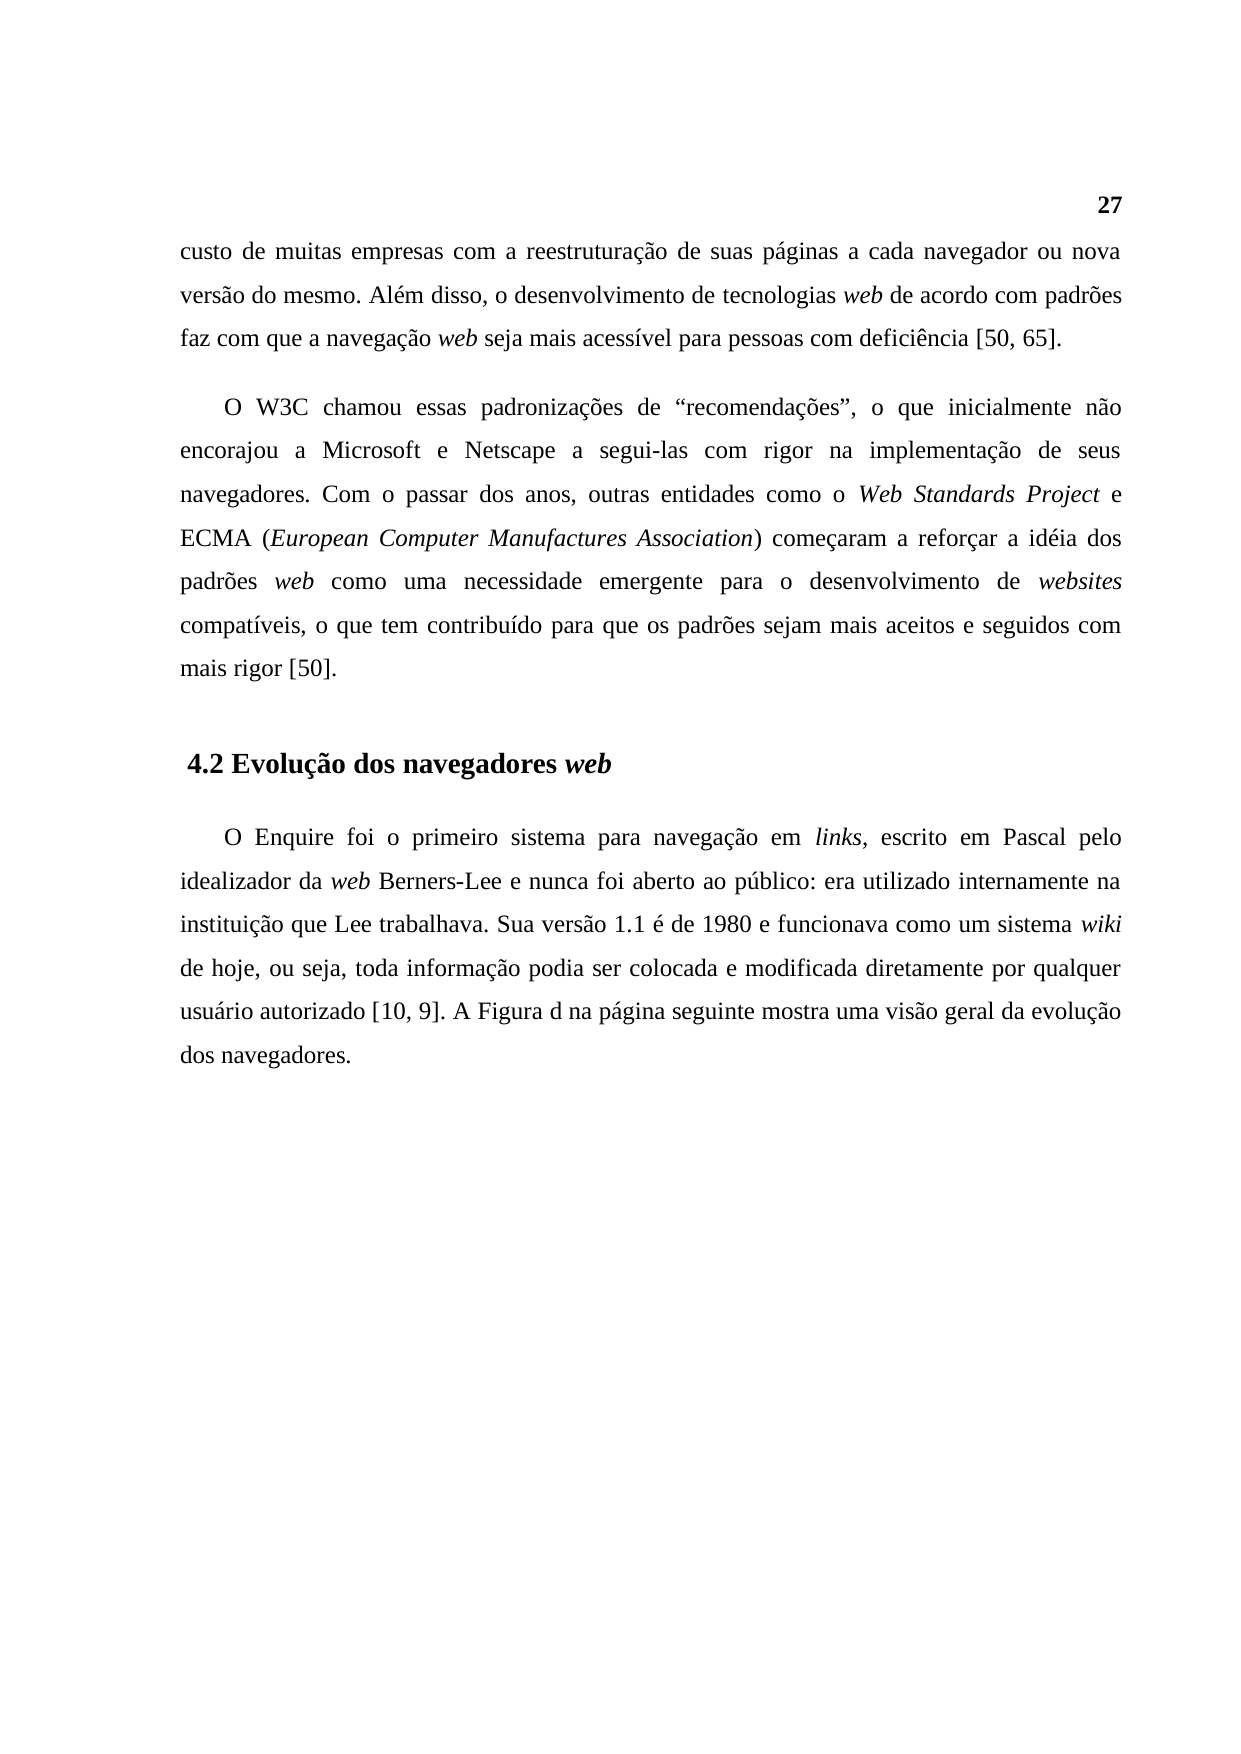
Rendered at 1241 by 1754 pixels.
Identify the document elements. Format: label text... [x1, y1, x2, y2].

text O W3C chamou essas padronizações de “recomendações”, o que inicialmente não encorajou a Microsoft e Netscape a segui-las com rigor na implementação de seus navegadores. Com o passar dos anos, outras entidades como o Web Standards Project e ECMA (European Computer Manufactures Association) começaram a reforçar a idéia dos padrões web como uma necessidade emergente para o desenvolvimento de websites compatíveis, o que tem contribuído para que os padrões sejam mais aceitos e seguidos com mais rigor [50]. [180, 392, 1122, 682]
subtitle Evolução dos navegadores web [180, 747, 1122, 780]
text custo de muitas empresas com a reestruturação de suas páginas a cada navegador ou nova versão do mesmo. Além disso, o desenvolvimento de tecnologias web de acordo com padrões faz com que a navegação web seja mais acessível para pessoas com deficiência [50, 65]. [180, 236, 1122, 352]
text O Enquire foi o primeiro sistema para navegação em links, escrito em Pascal pelo idealizador da web Berners-Lee e nunca foi aberto ao público: era utilizado internamente na instituição que Lee trabalhava. Sua versão 1.1 é de 1980 e funcionava como um sistema wiki de hoje, ou seja, toda informação podia ser colocada e modificada diretamente por qualquer usuário autorizado [10, 9]. A Figura d na página seguinte mostra uma visão geral da evolução dos navegadores. [180, 822, 1122, 1069]
